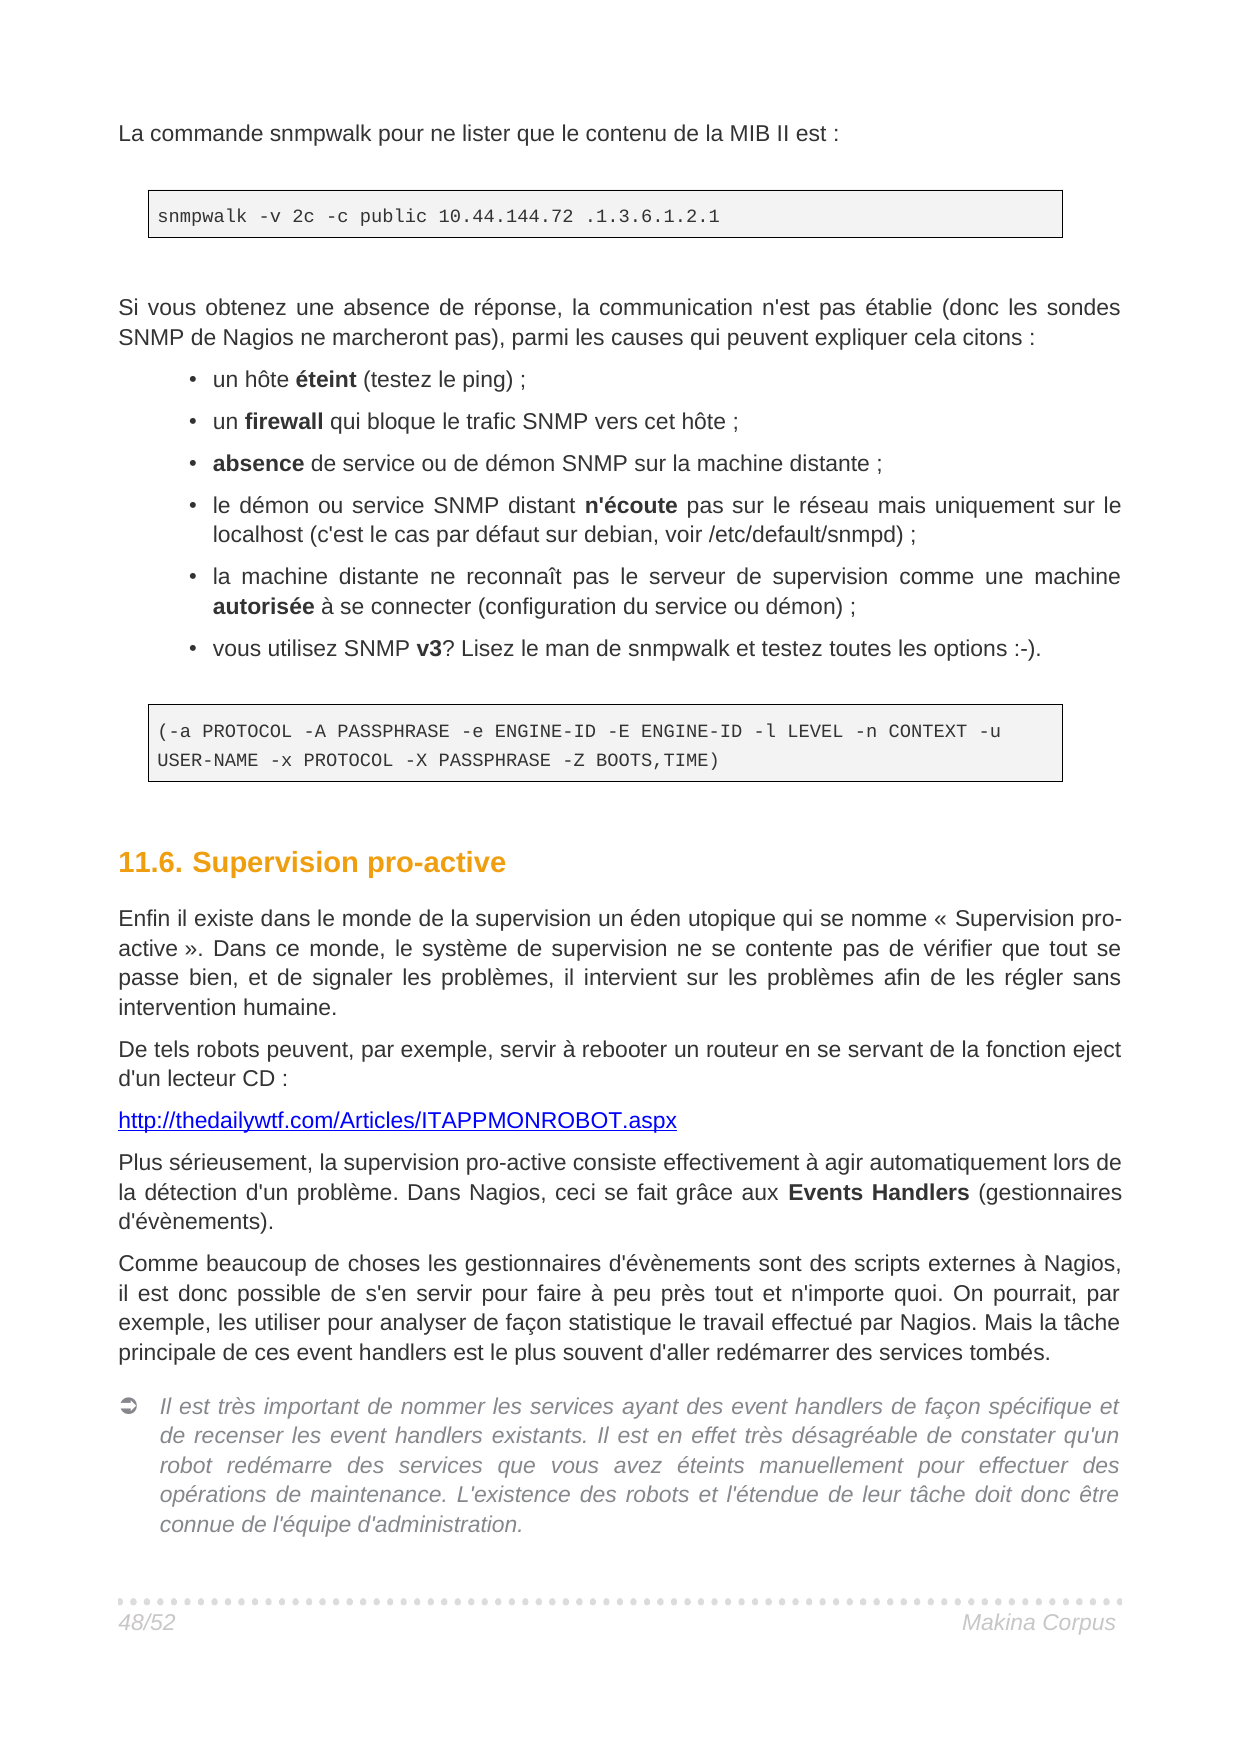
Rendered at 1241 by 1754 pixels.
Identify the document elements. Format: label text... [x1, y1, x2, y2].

text De tels robots peuvent, par exemple, servir à rebooter un routeur en se servant de la fonction eject d'un lecteur CD : [118, 1034, 1122, 1093]
text Enfin il existe dans le monde de la supervision un éden utopique qui se nomme « Supervision pro-active ». Dans ce monde, le système de supervision ne se contente pas de vérifier que tout se passe bien, et de signaler les problèmes, il intervient sur les problèmes afin de les régler sans intervention humaine. [118, 903, 1122, 1021]
text http://thedailywtf.com/Articles/ITAPPMONROBOT.aspx [118, 1105, 1122, 1134]
list un hôte éteint (testez le ping) ; [189, 364, 1122, 393]
list la machine distante ne reconnaît pas le serveur de supervision comme une machine autorisée à se connecter (configuration du service ou démon) ; [189, 561, 1122, 620]
list le démon ou service SNMP distant n'écoute pas sur le réseau mais uniquement sur le localhost (c'est le cas par défaut sur debian, voir /etc/default/snmpd) ; [189, 490, 1122, 549]
text Comme beaucoup de choses les gestionnaires d'évènements sont des scripts externes à Nagios, il est donc possible de s'en servir pour faire à peu près tout et n'importe quoi. On pourrait, par exemple, les utiliser pour analyser de façon statistique le travail effectué par Nagios. Mais la tâche principale de ces event handlers est le plus souvent d'aller redémarrer des services tombés. [118, 1248, 1122, 1366]
list Il est très important de nommer les services ayant des event handlers de façon spécifique et de recenser les event handlers existants. Il est en effet très désagréable de constater qu'un robot redémarre des services que vous avez éteints manuellement pour effectuer des opérations de maintenance. L'existence des robots et l'étendue de leur tâche doit donc être connue de l'équipe d'administration. [118, 1391, 1122, 1538]
text Si vous obtenez une absence de réponse, la communication n'est pas établie (donc les sondes SNMP de Nagios ne marcheront pas), parmi les causes qui peuvent expliquer cela citons : [118, 292, 1122, 351]
list un firewall qui bloque le trafic SNMP vers cet hôte ; [189, 406, 1122, 435]
text La commande snmpwalk pour ne lister que le contenu de la MIB II est : [118, 118, 1122, 148]
list absence de service ou de démon SNMP sur la machine distante ; [189, 448, 1122, 477]
text snmpwalk -v 2c -c public 10.44.144.72 .1.3.6.1.2.1 [149, 191, 1062, 237]
text (-a PROTOCOL -A PASSPHRASE -e ENGINE-ID -E ENGINE-ID -l LEVEL -n CONTEXT -u USER-NAME -x PROTOCOL -X PASSPHRASE -Z BOOTS,TIME) [149, 705, 1062, 781]
text Plus sérieusement, la supervision pro-active consiste effectivement à agir automatiquement lors de la détection d'un problème. Dans Nagios, ceci se fait grâce aux Events Handlers (gestionnaires d'évènements). [118, 1147, 1122, 1236]
picture [118, 1593, 1123, 1610]
subtitle Supervision pro-active [118, 849, 1122, 878]
list vous utilisez SNMP v3? Lisez le man de snmpwalk et testez toutes les options :-). [189, 633, 1122, 662]
